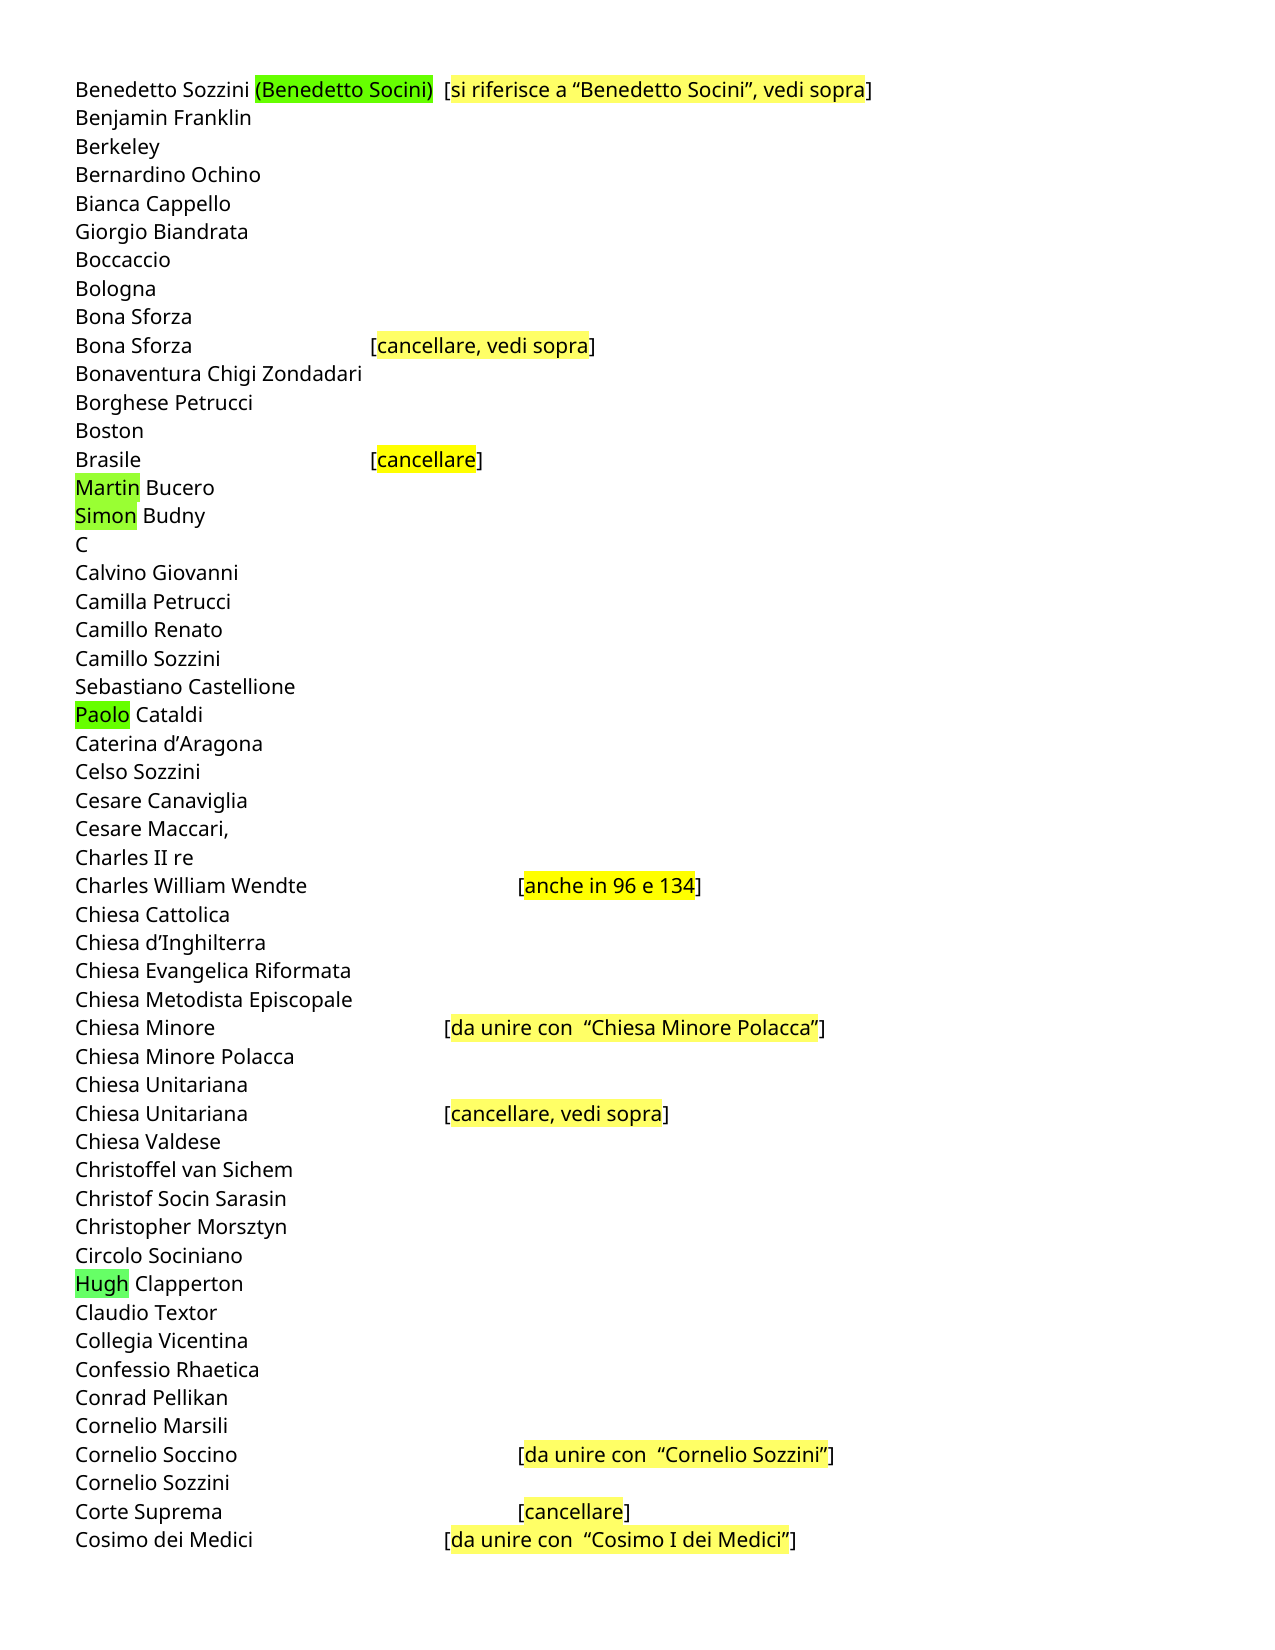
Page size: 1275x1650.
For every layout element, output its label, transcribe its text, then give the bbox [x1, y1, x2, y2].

text C [75, 530, 1200, 558]
text Claudio Textor [75, 1298, 1200, 1326]
text Collegia Vicentina [75, 1326, 1200, 1355]
text Chiesa Minore Polacca [75, 1042, 1200, 1070]
text Bona Sforza [75, 302, 1200, 331]
text Christof Socin Sarasin [75, 1184, 1200, 1212]
text Borghese Petrucci [75, 388, 1200, 416]
text Caterina d’Aragona [75, 729, 1200, 757]
text Calvino Giovanni [75, 558, 1200, 587]
text Sebastiano Castellione [75, 672, 1200, 701]
text Bona Sforza [cancellare, vedi sopra] [75, 331, 1200, 359]
text Chiesa Unitariana [cancellare, vedi sopra] [75, 1099, 1200, 1127]
text Christopher Morsztyn [75, 1212, 1200, 1241]
text Charles II re [75, 843, 1200, 871]
text Simon Budny [75, 502, 1200, 530]
text Camilla Petrucci [75, 587, 1200, 615]
text Charles William Wendte [anche in 96 e 134] [75, 871, 1200, 900]
text Benjamin Franklin [75, 103, 1200, 132]
text Chiesa Unitariana [75, 1070, 1200, 1099]
text Celso Sozzini [75, 757, 1200, 786]
text Camillo Sozzini [75, 644, 1200, 672]
text Berkeley [75, 132, 1200, 160]
text Chiesa d’Inghilterra [75, 928, 1200, 957]
text Confessio Rhaetica [75, 1355, 1200, 1383]
text Conrad Pellikan [75, 1383, 1200, 1412]
text Cosimo dei Medici [da unire con “Cosimo I dei Medici”] [75, 1525, 1200, 1554]
text Bianca Cappello [75, 189, 1200, 217]
text Boston [75, 416, 1200, 445]
text Chiesa Valdese [75, 1127, 1200, 1156]
text Boccaccio [75, 246, 1200, 274]
text Chiesa Evangelica Riformata [75, 957, 1200, 985]
text Cornelio Sozzini [75, 1468, 1200, 1497]
text Camillo Renato [75, 615, 1200, 644]
text Paolo Cataldi [75, 701, 1200, 729]
text Circolo Sociniano [75, 1241, 1200, 1269]
text Corte Suprema [cancellare] [75, 1497, 1200, 1525]
text Chiesa Minore [da unire con “Chiesa Minore Polacca”] [75, 1013, 1200, 1042]
text Benedetto Sozzini (Benedetto Socini) [si riferisce a “Benedetto Socini”, vedi sopra] [75, 75, 1200, 103]
text Cornelio Marsili [75, 1412, 1200, 1440]
text Chiesa Metodista Episcopale [75, 985, 1200, 1013]
text Cesare Canaviglia [75, 786, 1200, 814]
text Bologna [75, 274, 1200, 302]
text Martin Bucero [75, 473, 1200, 502]
text Cornelio Soccino [da unire con “Cornelio Sozzini”] [75, 1440, 1200, 1468]
text Hugh Clapperton [75, 1269, 1200, 1298]
text Bernardino Ochino [75, 160, 1200, 189]
text Giorgio Biandrata [75, 217, 1200, 246]
text Christoffel van Sichem [75, 1156, 1200, 1184]
text Chiesa Cattolica [75, 900, 1200, 928]
text Cesare Maccari, [75, 814, 1200, 843]
text Brasile [cancellare] [75, 445, 1200, 473]
text Bonaventura Chigi Zondadari [75, 359, 1200, 388]
